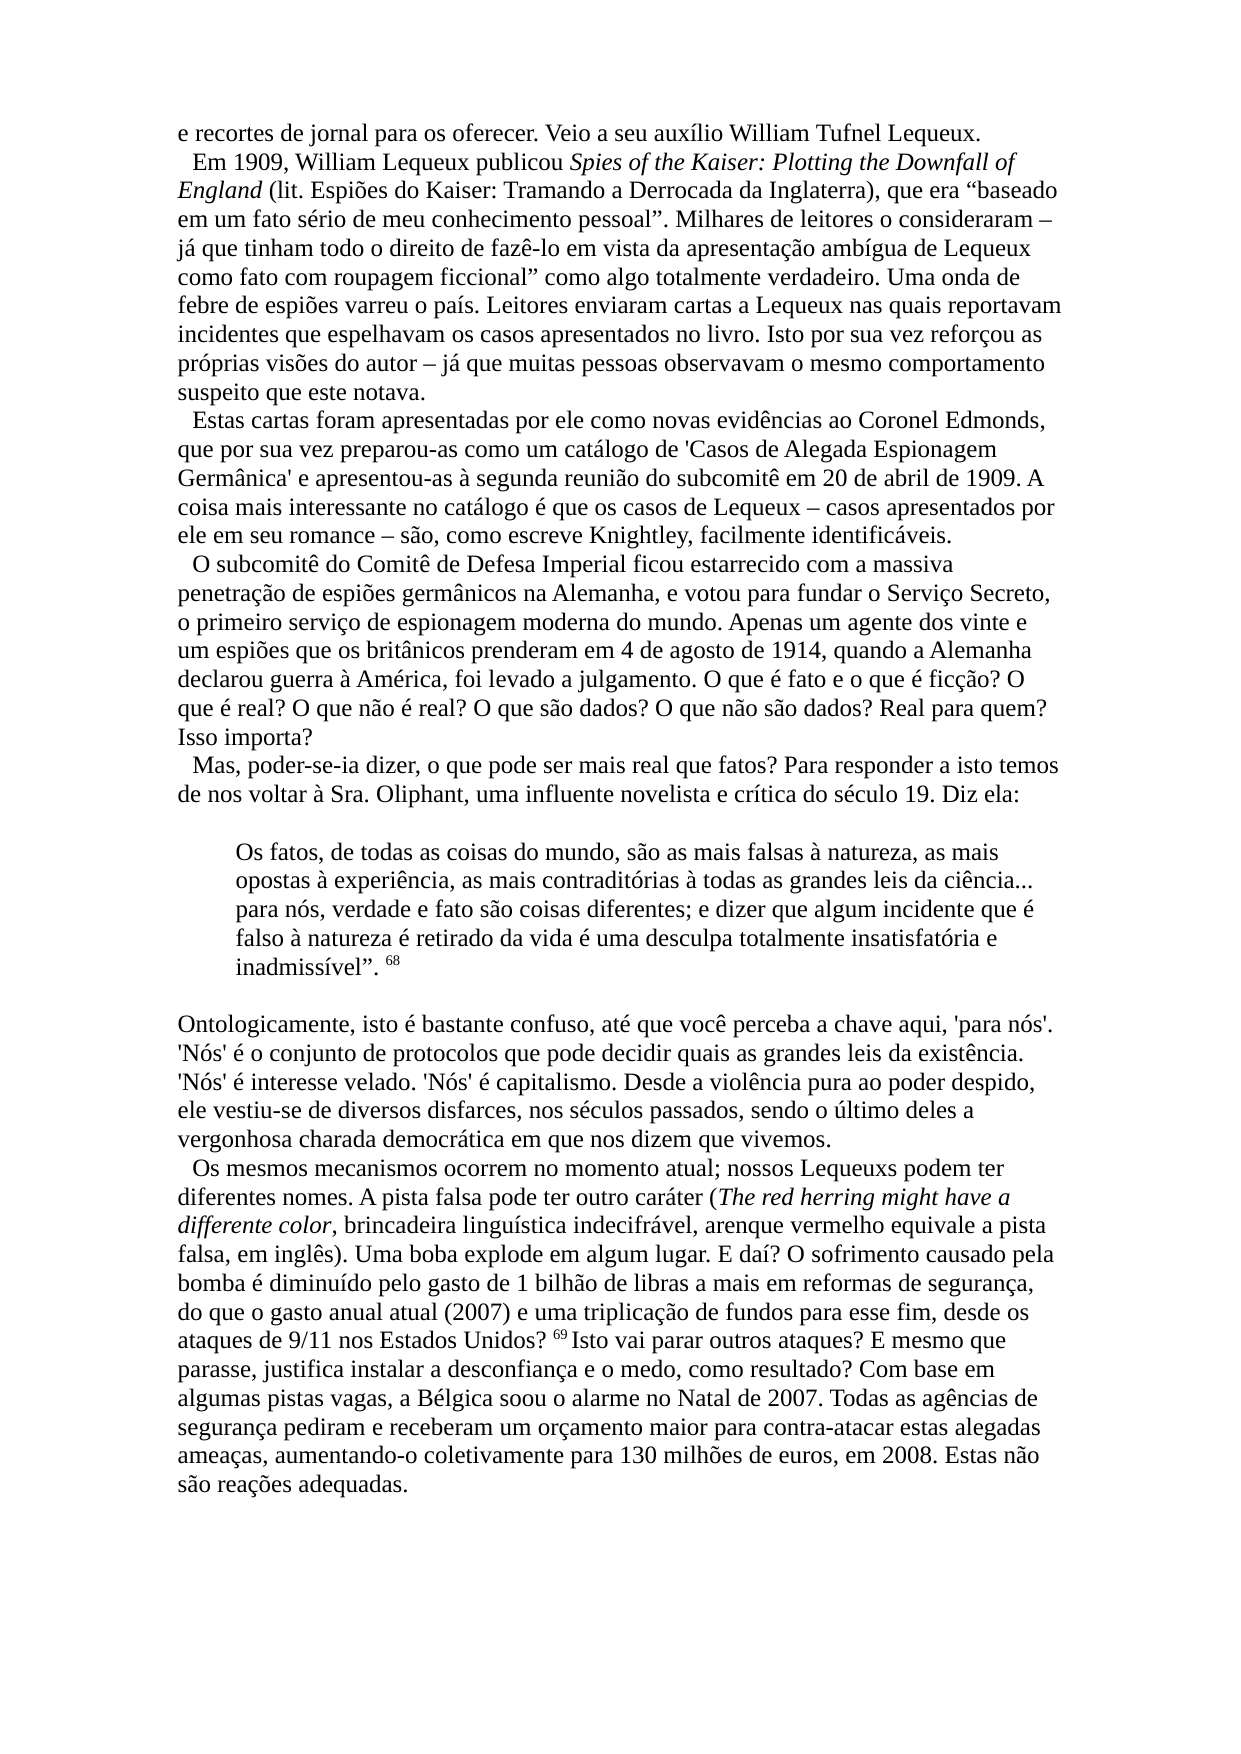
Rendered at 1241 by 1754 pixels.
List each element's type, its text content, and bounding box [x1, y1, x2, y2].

text Ontologicamente, isto é bastante confuso, até que você perceba a chave aqui, 'para nós'. 'Nós' é o conjunto de protocolos que pode decidir quais as grandes leis da existência. 'Nós' é interesse velado. 'Nós' é capitalismo. Desde a violência pura ao poder despido, ele vestiu-se de diversos disfarces, nos séculos passados, sendo o último deles a vergonhosa charada democrática em que nos dizem que vivemos. [177, 1009, 1063, 1153]
text O subcomitê do Comitê de Defesa Imperial ficou estarrecido com a massiva penetração de espiões germânicos na Alemanha, e votou para fundar o Serviço Secreto, o primeiro serviço de espionagem moderna do mundo. Apenas um agente dos vinte e um espiões que os britânicos prenderam em 4 de agosto de 1914, quando a Alemanha declarou guerra à América, foi levado a julgamento. O que é fato e o que é ficção? O que é real? O que não é real? O que são dados? O que não são dados? Real para quem? Isso importa? [177, 549, 1063, 751]
text e recortes de jornal para os oferecer. Veio a seu auxílio William Tufnel Lequeux. [177, 118, 1063, 147]
text Os fatos, de todas as coisas do mundo, são as mais falsas à natureza, as mais opostas à experiência, as mais contraditórias à todas as grandes leis da ciência... para nós, verdade e fato são coisas diferentes; e dizer que algum incidente que é falso à natureza é retirado da vida é uma desculpa totalmente insatisfatória e inadmissível”. 68 [235, 837, 1063, 981]
text Os mesmos mecanismos ocorrem no momento atual; nossos Lequeuxs podem ter diferentes nomes. A pista falsa pode ter outro caráter (The red herring might have a differente color, brincadeira linguística indecifrável, arenque vermelho equivale a pista falsa, em inglês). Uma boba explode em algum lugar. E daí? O sofrimento causado pela bomba é diminuído pelo gasto de 1 bilhão de libras a mais em reformas de segurança, do que o gasto anual atual (2007) e uma triplicação de fundos para esse fim, desde os ataques de 9/11 nos Estados Unidos? 69 Isto vai parar outros ataques? E mesmo que parasse, justifica instalar a desconfiança e o medo, como resultado? Com base em algumas pistas vagas, a Bélgica soou o alarme no Natal de 2007. Todas as agências de segurança pediram e receberam um orçamento maior para contra-atacar estas alegadas ameaças, aumentando-o coletivamente para 130 milhões de euros, em 2008. Estas não são reações adequadas. [177, 1153, 1063, 1498]
text Em 1909, William Lequeux publicou Spies of the Kaiser: Plotting the Downfall of England (lit. Espiões do Kaiser: Tramando a Derrocada da Inglaterra), que era “baseado em um fato sério de meu conhecimento pessoal”. Milhares de leitores o consideraram – já que tinham todo o direito de fazê-lo em vista da apresentação ambígua de Lequeux como fato com roupagem ficcional” como algo totalmente verdadeiro. Uma onda de febre de espiões varreu o país. Leitores enviaram cartas a Lequeux nas quais reportavam incidentes que espelhavam os casos apresentados no livro. Isto por sua vez reforçou as próprias visões do autor – já que muitas pessoas observavam o mesmo comportamento suspeito que este notava. [177, 147, 1063, 406]
text Estas cartas foram apresentadas por ele como novas evidências ao Coronel Edmonds, que por sua vez preparou-as como um catálogo de 'Casos de Alegada Espionagem Germânica' e apresentou-as à segunda reunião do subcomitê em 20 de abril de 1909. A coisa mais interessante no catálogo é que os casos de Lequeux – casos apresentados por ele em seu romance – são, como escreve Knightley, facilmente identificáveis. [177, 406, 1063, 549]
text Mas, poder-se-ia dizer, o que pode ser mais real que fatos? Para responder a isto temos de nos voltar à Sra. Oliphant, uma influente novelista e crítica do século 19. Diz ela: [177, 751, 1063, 808]
